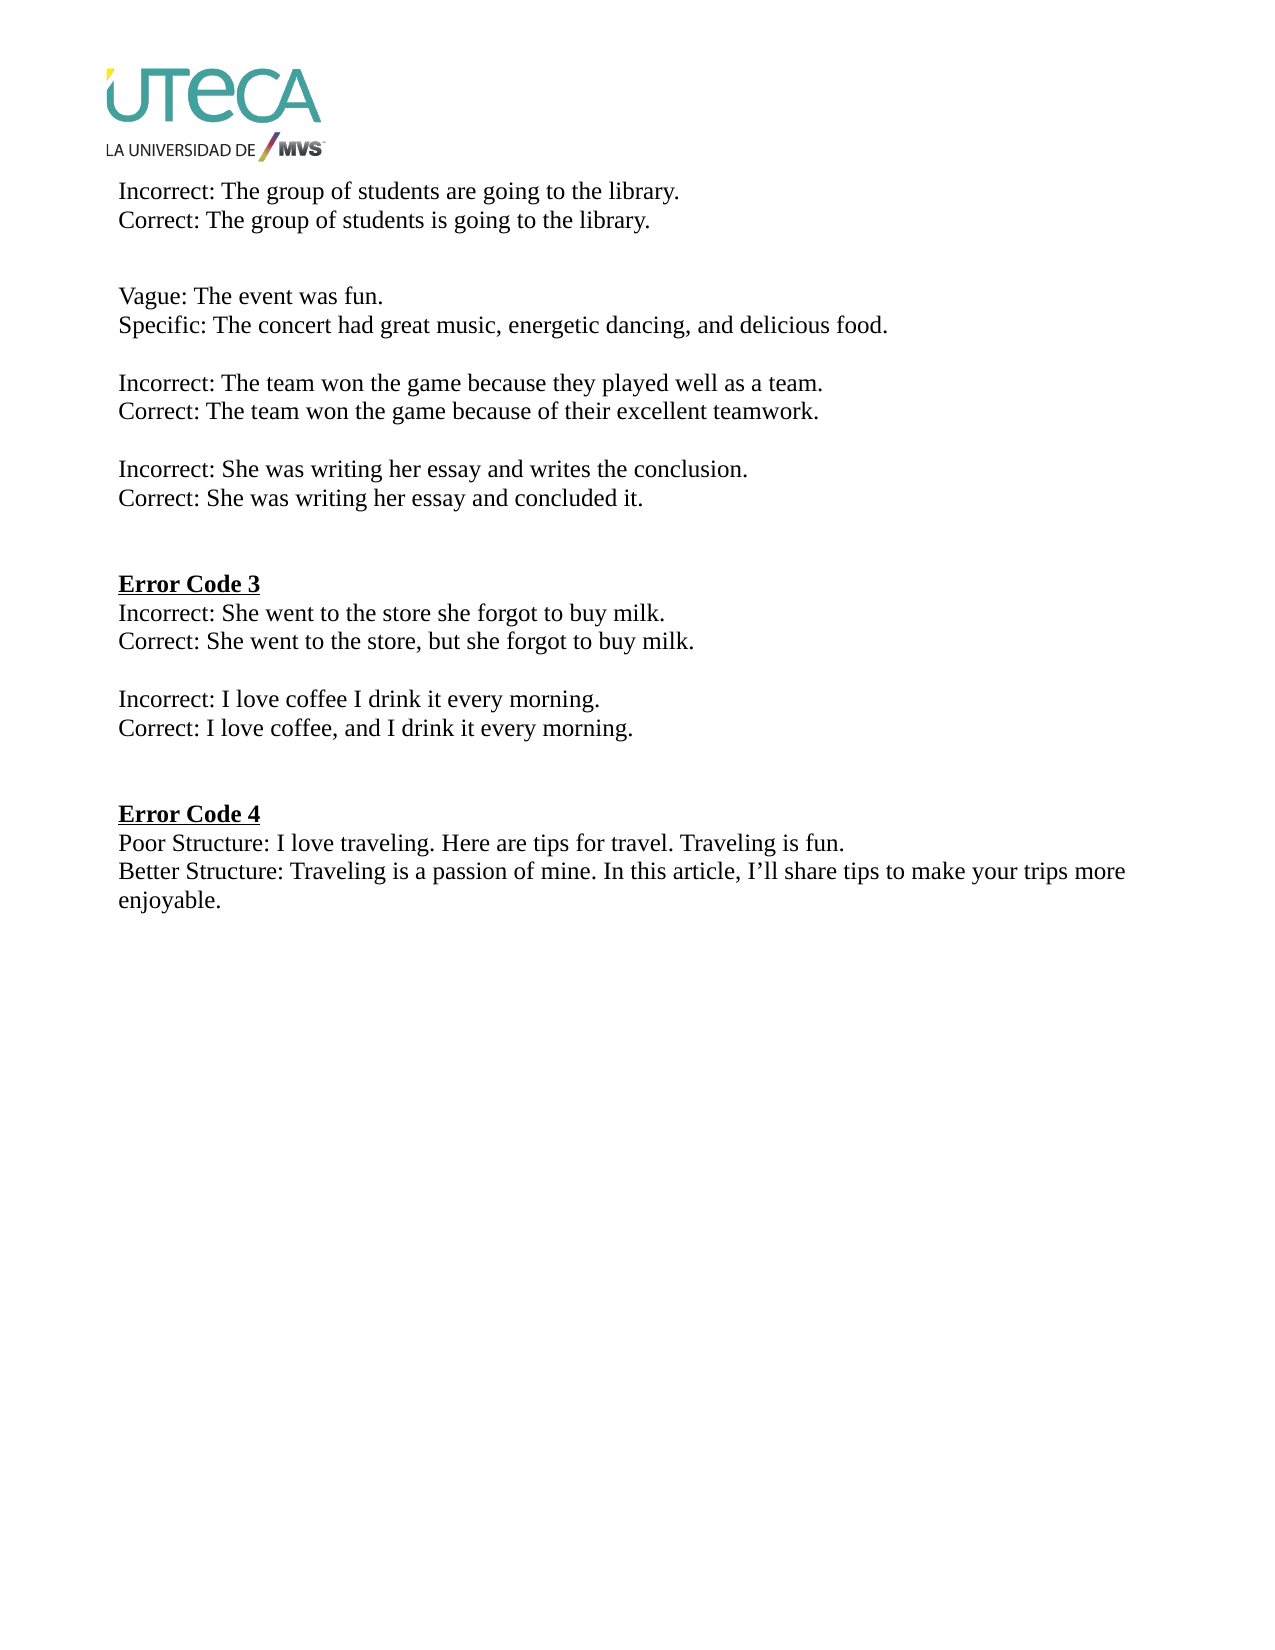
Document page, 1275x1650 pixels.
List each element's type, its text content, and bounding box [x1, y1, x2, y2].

text Incorrect: The group of students are going to the library. [118, 176, 1157, 205]
text Incorrect: She went to the store she forgot to buy milk. [118, 598, 1157, 626]
text Correct: She was writing her essay and concluded it. [118, 483, 1157, 511]
text Correct: She went to the store, but she forgot to buy milk. [118, 626, 1157, 655]
text Correct: I love coffee, and I drink it every morning. [118, 713, 1157, 741]
text Incorrect: The team won the game because they played well as a team. [118, 368, 1157, 396]
picture [104, 64, 328, 166]
text Better Structure: Traveling is a passion of mine. In this article, I’ll share tips to make your trips more enjoyable. [118, 856, 1157, 914]
text Correct: The group of students is going to the library. [118, 205, 1157, 234]
text Error Code 4 [118, 799, 1157, 828]
text Poor Structure: I love traveling. Here are tips for travel. Traveling is fun. [118, 828, 1157, 856]
text Specific: The concert had great music, energetic dancing, and delicious food. [118, 310, 1157, 339]
text Vague: The event was fun. [118, 281, 1157, 310]
text Correct: The team won the game because of their excellent teamwork. [118, 396, 1157, 425]
text Error Code 3 [118, 569, 1157, 598]
text Incorrect: I love coffee I drink it every morning. [118, 684, 1157, 713]
text Incorrect: She was writing her essay and writes the conclusion. [118, 454, 1157, 483]
